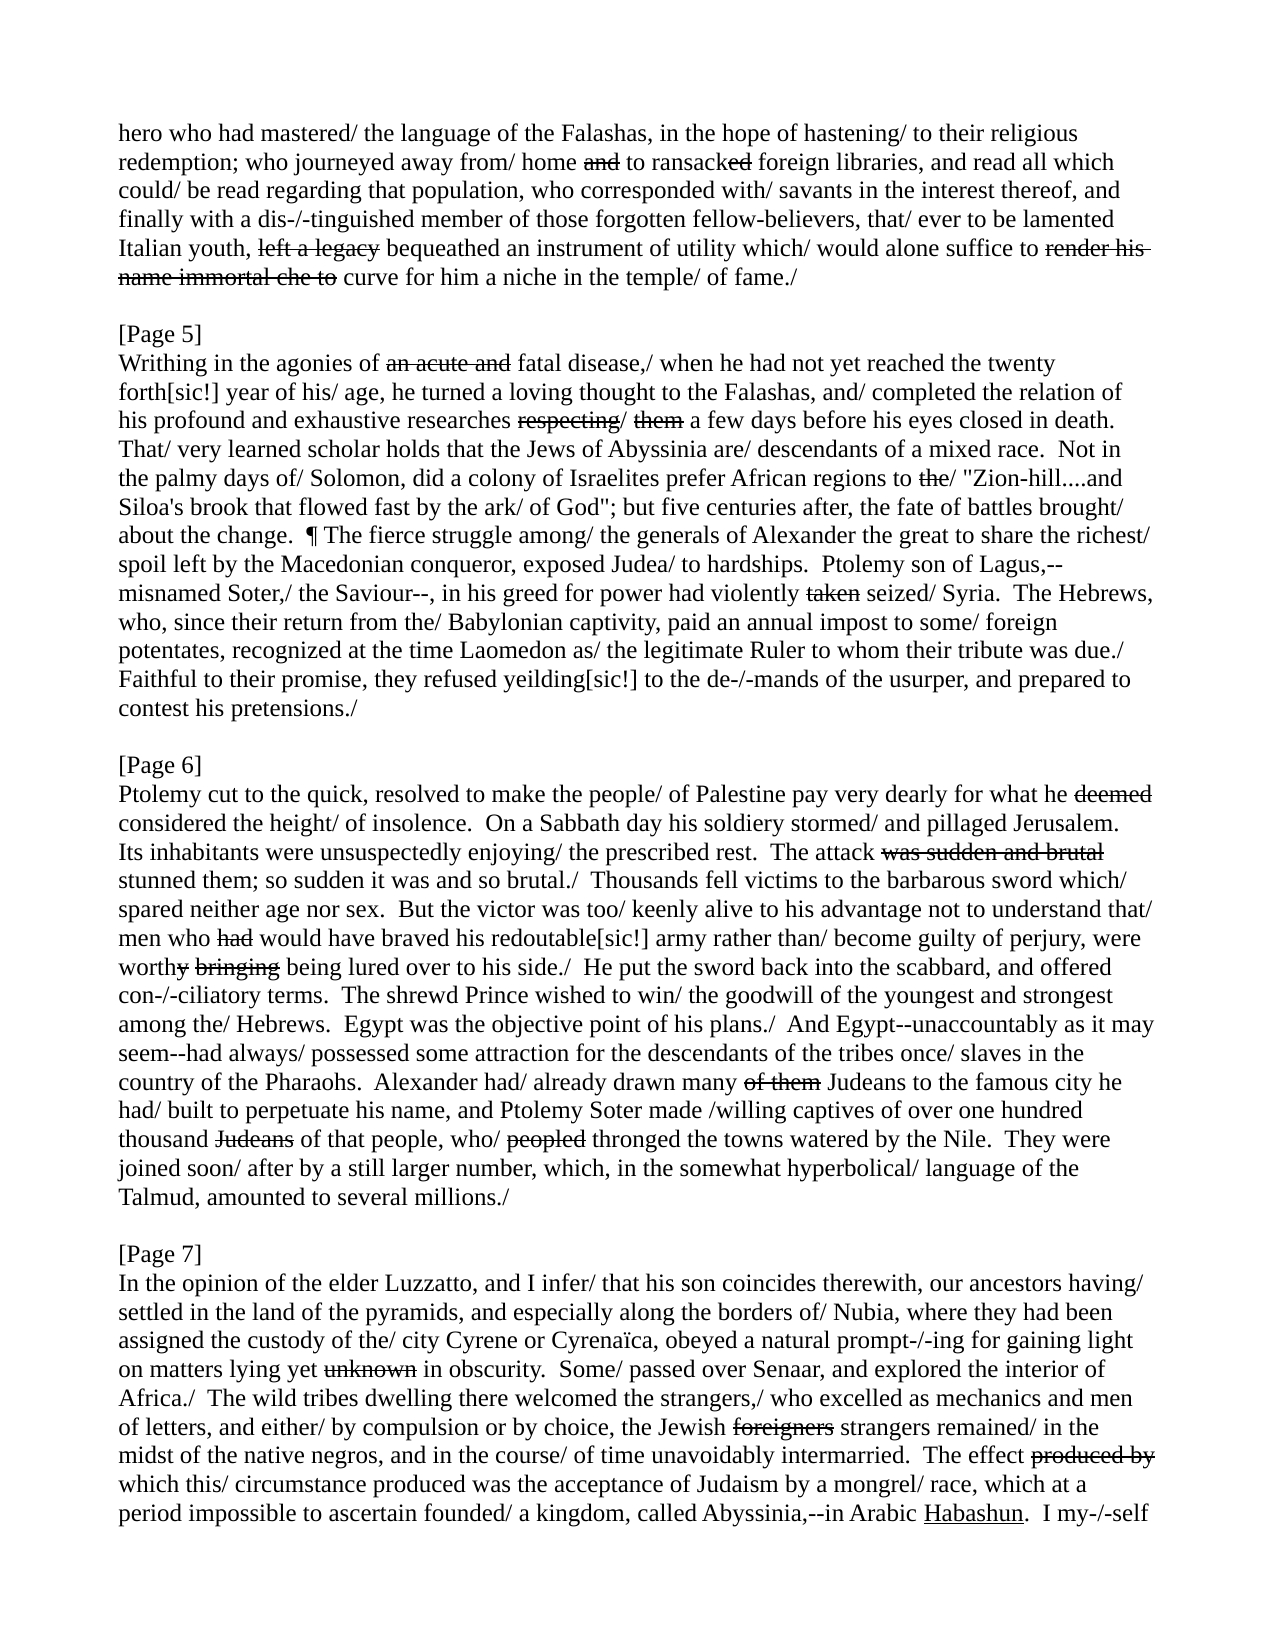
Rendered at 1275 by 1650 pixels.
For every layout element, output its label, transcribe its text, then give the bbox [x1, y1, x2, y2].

text Writhing in the agonies of an acute and fatal disease,/ when he had not yet reached the twenty forth[sic!] year of his/ age, he turned a loving thought to the Falashas, and/ completed the relation of his profound and exhaustive researches respecting/ them a few days before his eyes closed in death. That/ very learned scholar holds that the Jews of Abyssinia are/ descendants of a mixed race. Not in the palmy days of/ Solomon, did a colony of Israelites prefer African regions to the/ "Zion-hill....and Siloa's brook that flowed fast by the ark/ of God"; but five centuries after, the fate of battles brought/ about the change. ¶ The fierce struggle among/ the generals of Alexander the great to share the richest/ spoil left by the Macedonian conqueror, exposed Judea/ to hardships. Ptolemy son of Lagus,--misnamed Soter,/ the Saviour--, in his greed for power had violently taken seized/ Syria. The Hebrews, who, since their return from the/ Babylonian captivity, paid an annual impost to some/ foreign potentates, recognized at the time Laomedon as/ the legitimate Ruler to whom their tribute was due./ Faithful to their promise, they refused yeilding[sic!] to the de-/-mands of the usurper, and prepared to contest his pretensions./ [118, 348, 1157, 722]
text In the opinion of the elder Luzzatto, and I infer/ that his son coincides therewith, our ancestors having/ settled in the land of the pyramids, and especially along the borders of/ Nubia, where they had been assigned the custody of the/ city Cyrene or Cyrenaïca, obeyed a natural prompt-/-ing for gaining light on matters lying yet unknown in obscurity. Some/ passed over Senaar, and explored the interior of Africa./ The wild tribes dwelling there welcomed the strangers,/ who excelled as mechanics and men of letters, and either/ by compulsion or by choice, the Jewish foreigners strangers remained/ in the midst of the native negros, and in the course/ of time unavoidably intermarried. The effect produced by which this/ circumstance produced was the acceptance of Judaism by a mongrel/ race, which at a period impossible to ascertain founded/ a kingdom, called Abyssinia,--in Arabic Habashun. I my-/-self [118, 1268, 1157, 1527]
text hero who had mastered/ the language of the Falashas, in the hope of hastening/ to their religious redemption; who journeyed away from/ home and to ransacked foreign libraries, and read all which could/ be read regarding that population, who corresponded with/ savants in the interest thereof, and finally with a dis-/-tinguished member of those forgotten fellow-believers, that/ ever to be lamented Italian youth, left a legacy bequeathed an instrument of utility which/ would alone suffice to render his name immortal che to curve for him a niche in the temple/ of fame./ [118, 118, 1157, 291]
text Ptolemy cut to the quick, resolved to make the people/ of Palestine pay very dearly for what he deemed considered the height/ of insolence. On a Sabbath day his soldiery stormed/ and pillaged Jerusalem. Its inhabitants were unsuspectedly enjoying/ the prescribed rest. The attack was sudden and brutal stunned them; so sudden it was and so brutal./ Thousands fell victims to the barbarous sword which/ spared neither age nor sex. But the victor was too/ keenly alive to his advantage not to understand that/ men who had would have braved his redoutable[sic!] army rather than/ become guilty of perjury, were worthy bringing being lured over to his side./ He put the sword back into the scabbard, and offered con-/-ciliatory terms. The shrewd Prince wished to win/ the goodwill of the youngest and strongest among the/ Hebrews. Egypt was the objective point of his plans./ And Egypt--unaccountably as it may seem--had always/ possessed some attraction for the descendants of the tribes once/ slaves in the country of the Pharaohs. Alexander had/ already drawn many of them Judeans to the famous city he had/ built to perpetuate his name, and Ptolemy Soter made /willing captives of over one hundred thousand Judeans of that people, who/ peopled thronged the towns watered by the Nile. They were joined soon/ after by a still larger number, which, in the somewhat hyperbolical/ language of the Talmud, amounted to several millions./ [118, 779, 1157, 1211]
text [Page 6] [118, 751, 1157, 779]
text [Page 5] [118, 319, 1157, 348]
text [Page 7] [118, 1239, 1157, 1268]
